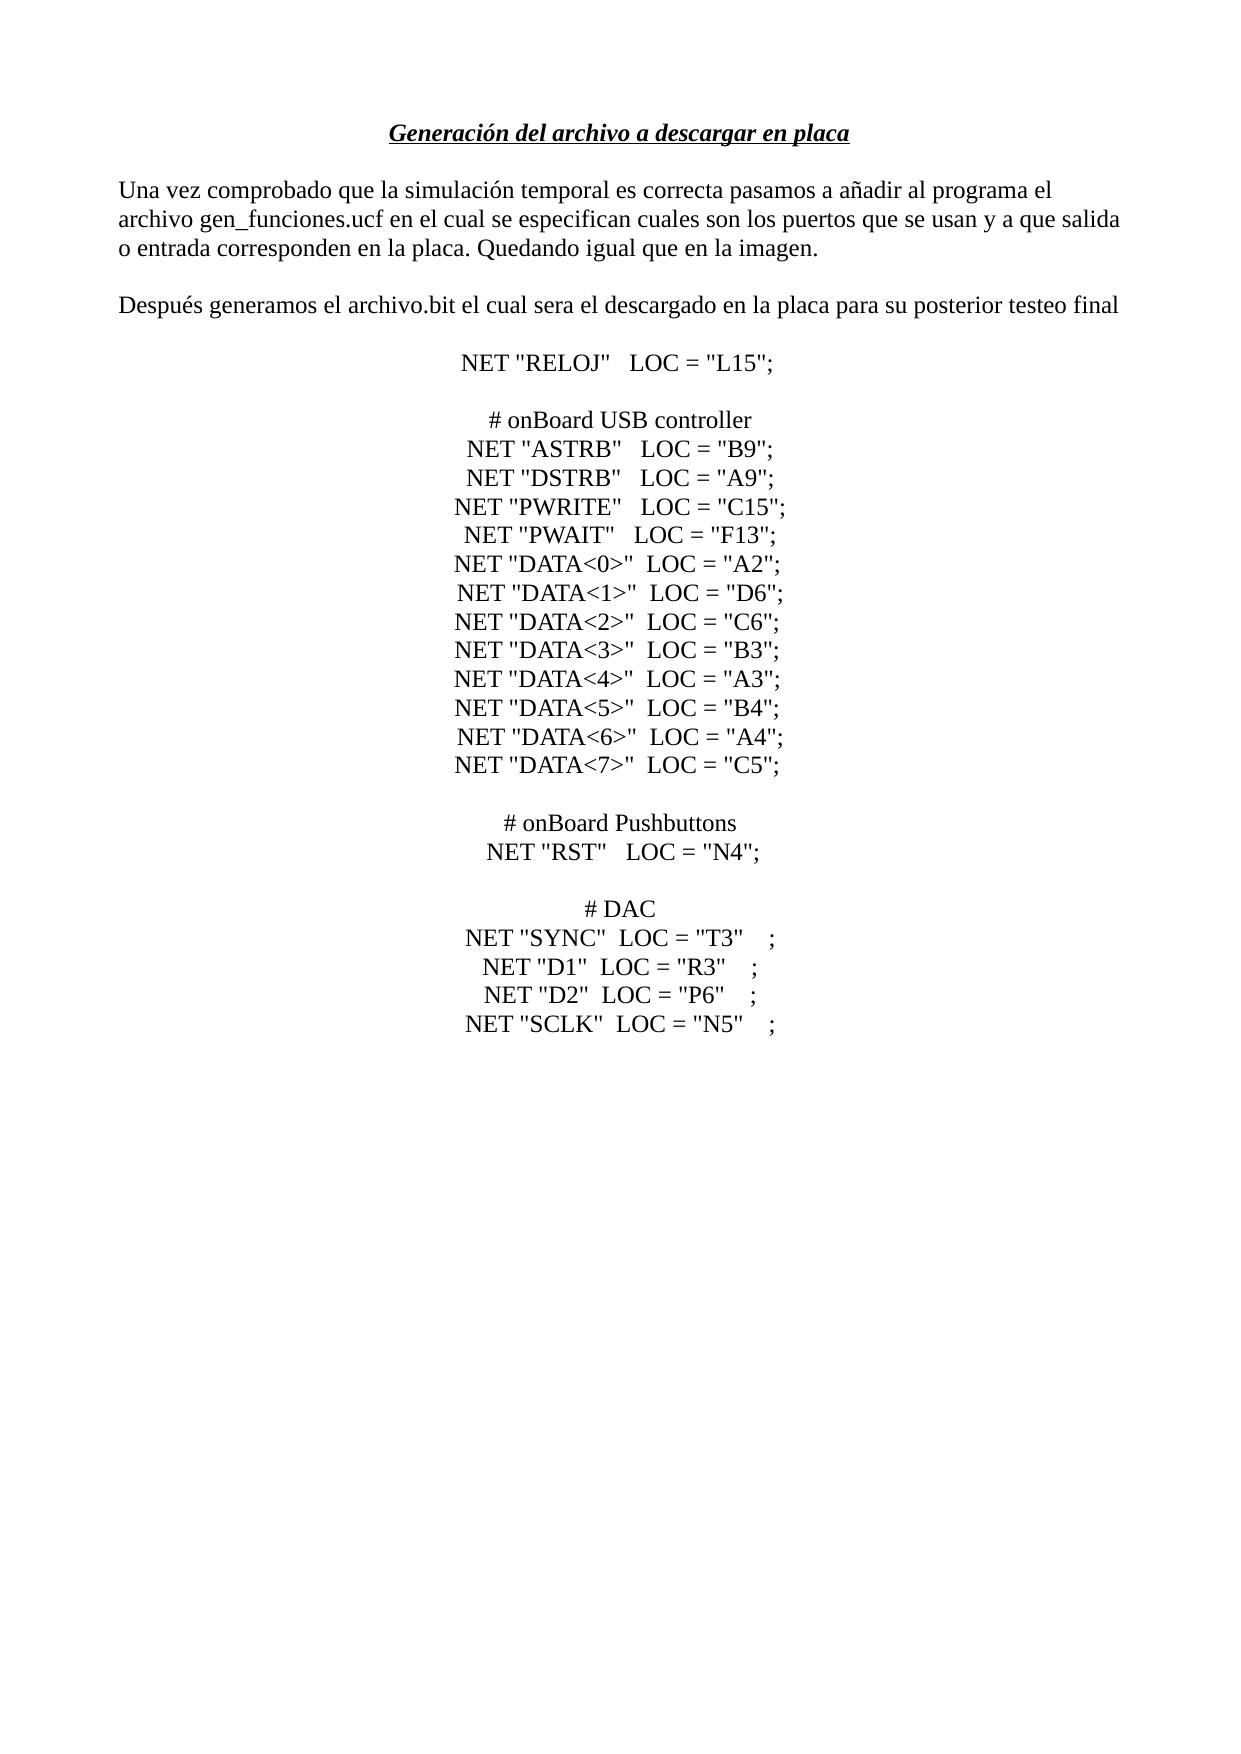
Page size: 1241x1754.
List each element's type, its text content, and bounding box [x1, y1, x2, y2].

text NET "DATA<5>" LOC = "B4"; [118, 693, 1122, 722]
text NET "DATA<2>" LOC = "C6"; [118, 607, 1122, 636]
text NET "SYNC" LOC = "T3" ; [118, 923, 1122, 952]
text NET "PWRITE" LOC = "C15"; [118, 492, 1122, 521]
text NET "DATA<1>" LOC = "D6"; [118, 578, 1122, 607]
text NET "DATA<3>" LOC = "B3"; [118, 636, 1122, 664]
text NET "DATA<6>" LOC = "A4"; [118, 722, 1122, 751]
text NET "DATA<4>" LOC = "A3"; [118, 664, 1122, 693]
text NET "SCLK" LOC = "N5" ; [118, 1009, 1122, 1038]
text # DAC [118, 894, 1122, 923]
text Después generamos el archivo.bit el cual sera el descargado en la placa para su posterior testeo final [118, 291, 1122, 319]
text NET "DATA<0>" LOC = "A2"; [118, 549, 1122, 578]
text NET "D1" LOC = "R3" ; [118, 952, 1122, 981]
text NET "RST" LOC = "N4"; [118, 837, 1122, 866]
text NET "PWAIT" LOC = "F13"; [118, 521, 1122, 549]
text NET "RELOJ" LOC = "L15"; [118, 348, 1122, 377]
text NET "DSTRB" LOC = "A9"; [118, 463, 1122, 492]
text # onBoard Pushbuttons [118, 808, 1122, 837]
text Una vez comprobado que la simulación temporal es correcta pasamos a añadir al programa el archivo gen_funciones.ucf en el cual se especifican cuales son los puertos que se usan y a que salida o entrada corresponden en la placa. Quedando igual que en la imagen. [118, 176, 1122, 262]
text # onBoard USB controller [118, 406, 1122, 434]
text Generación del archivo a descargar en placa [118, 118, 1122, 147]
text NET "ASTRB" LOC = "B9"; [118, 434, 1122, 463]
text NET "DATA<7>" LOC = "C5"; [118, 751, 1122, 779]
text NET "D2" LOC = "P6" ; [118, 981, 1122, 1009]
